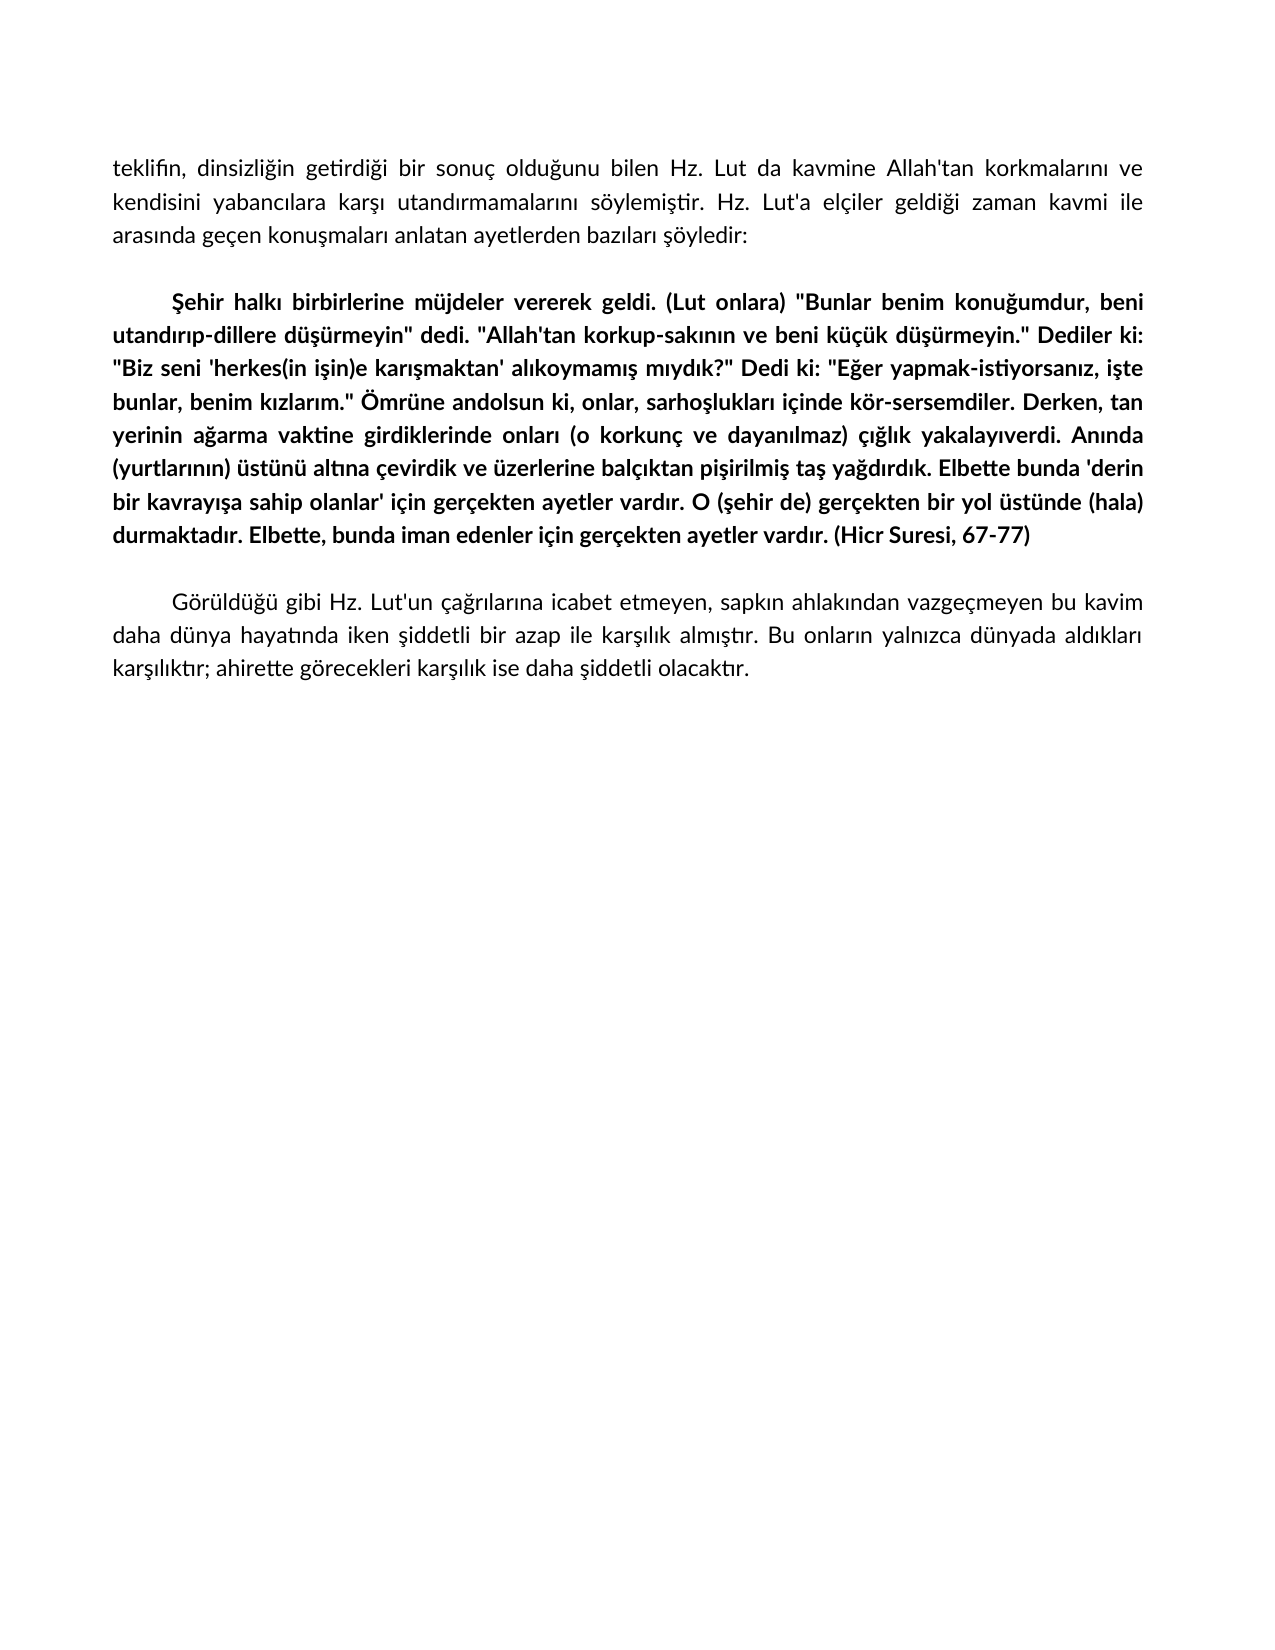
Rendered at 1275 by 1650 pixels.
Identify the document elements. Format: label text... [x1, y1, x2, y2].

text Şehir halkı birbirlerine müjdeler vererek geldi. (Lut onlara) "Bunlar benim konuğumdur, beni utandırıp-dillere düşürmeyin" dedi. "Allah'tan korkup-sakının ve beni küçük düşürmeyin." Dediler ki: "Biz seni 'herkes(in işin)e karışmaktan' alıkoymamış mıydık?" Dedi ki: "Eğer yapmak-istiyorsanız, işte bunlar, benim kızlarım." Ömrüne andolsun ki, onlar, sarhoşlukları içinde kör-sersemdiler. Derken, tan yerinin ağarma vaktine girdiklerinde onları (o korkunç ve dayanılmaz) çığlık yakalayıverdi. Anında (yurtlarının) üstünü altına çevirdik ve üzerlerine balçıktan pişirilmiş taş yağdırdık. Elbette bunda 'derin bir kavrayışa sahip olanlar' için gerçekten ayetler vardır. O (şehir de) gerçekten bir yol üstünde (hala) durmaktadır. Elbette, bunda iman edenler için gerçekten ayetler vardır. (Hicr Suresi, 67-77) [112, 283, 1145, 550]
text Görüldüğü gibi Hz. Lut'un çağrılarına icabet etmeyen, sapkın ahlakından vazgeçmeyen bu kavim daha dünya hayatında iken şiddetli bir azap ile karşılık almıştır. Bu onların yalnızca dünyada aldıkları karşılıktır; ahirette görecekleri karşılık ise daha şiddetli olacaktır. [112, 583, 1145, 683]
text teklifin, dinsizliğin getirdiği bir sonuç olduğunu bilen Hz. Lut da kavmine Allah'tan korkmalarını ve kendisini yabancılara karşı utandırmamalarını söylemiştir. Hz. Lut'a elçiler geldiği zaman kavmi ile arasında geçen konuşmaları anlatan ayetlerden bazıları şöyledir: [112, 150, 1145, 250]
